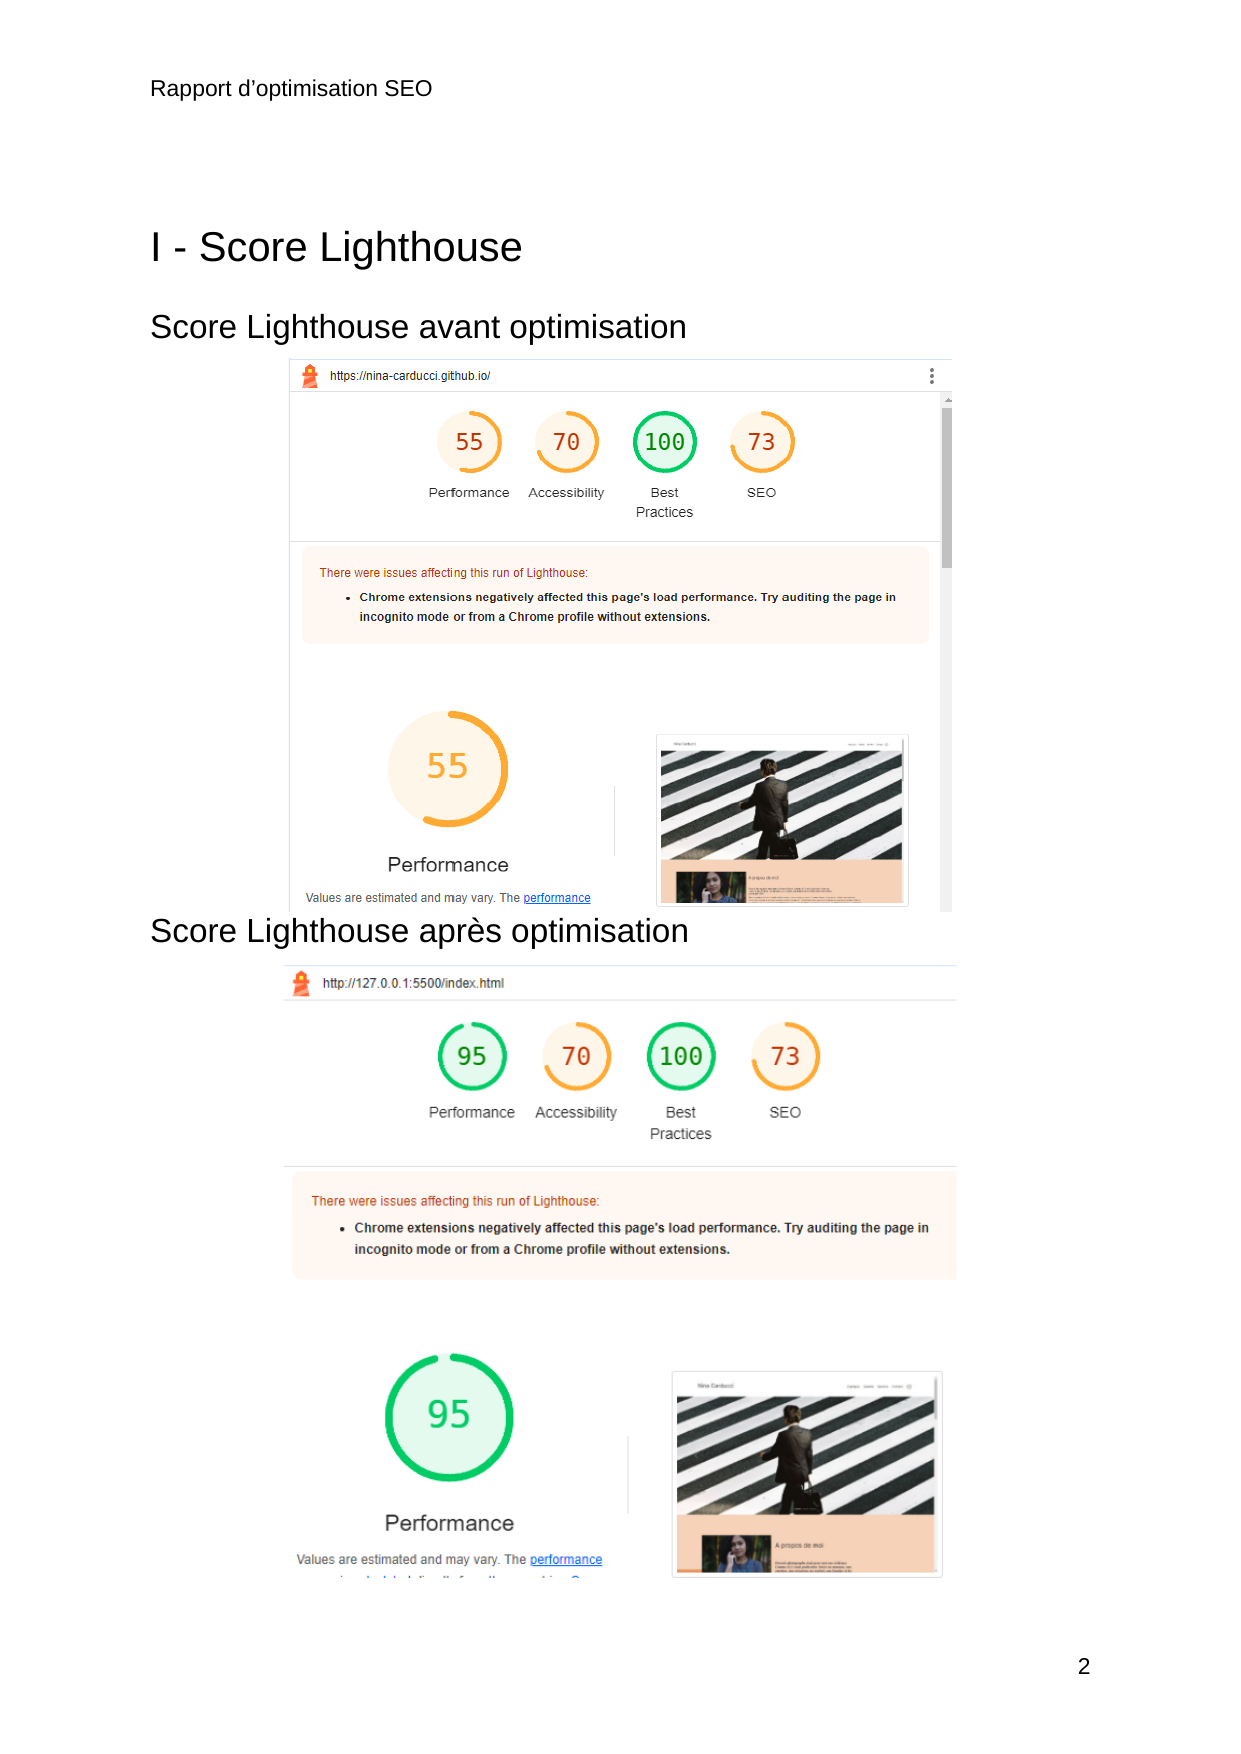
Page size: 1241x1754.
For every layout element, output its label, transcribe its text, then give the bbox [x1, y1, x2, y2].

picture [288, 358, 952, 912]
subtitle Score Lighthouse avant optimisation [150, 307, 1090, 346]
subtitle I - Score Lighthouse [150, 222, 1090, 270]
picture [283, 962, 957, 1578]
subtitle Score Lighthouse après optimisation [150, 383, 1090, 950]
